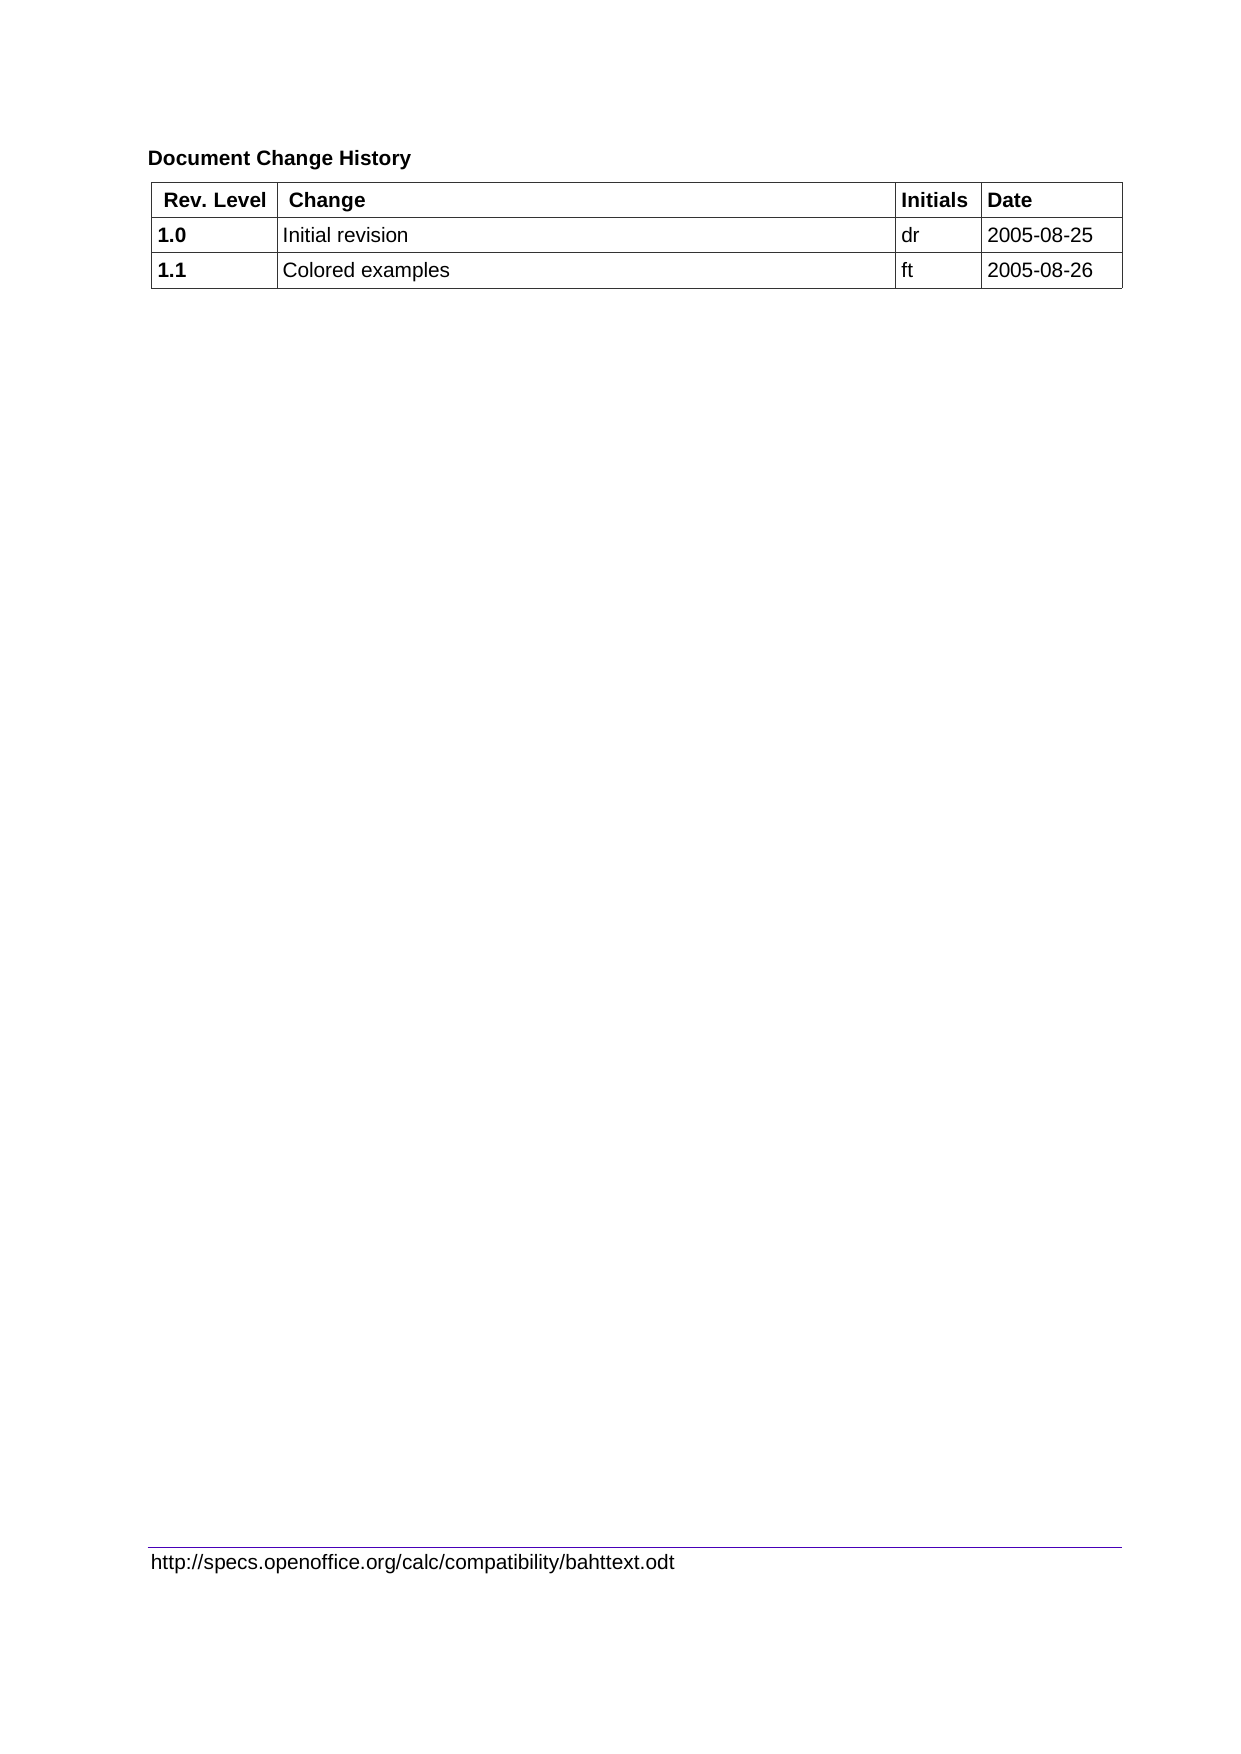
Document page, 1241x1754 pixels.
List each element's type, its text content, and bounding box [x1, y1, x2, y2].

table_cell 2005-08-25 [982, 218, 1122, 252]
table_header Change [278, 183, 895, 217]
table_cell ft [896, 253, 981, 288]
table_header Date [982, 183, 1122, 217]
table_cell dr [896, 218, 981, 252]
text Document Change History [148, 146, 1122, 170]
table_header Initials [896, 183, 981, 217]
table_cell 1.0 [152, 218, 277, 252]
table_cell 2005-08-26 [982, 253, 1122, 288]
table_cell Initial revision [278, 218, 895, 252]
table_header Rev. Level [152, 183, 277, 217]
table_cell 1.1 [152, 253, 277, 288]
table_cell Colored examples [278, 253, 895, 288]
